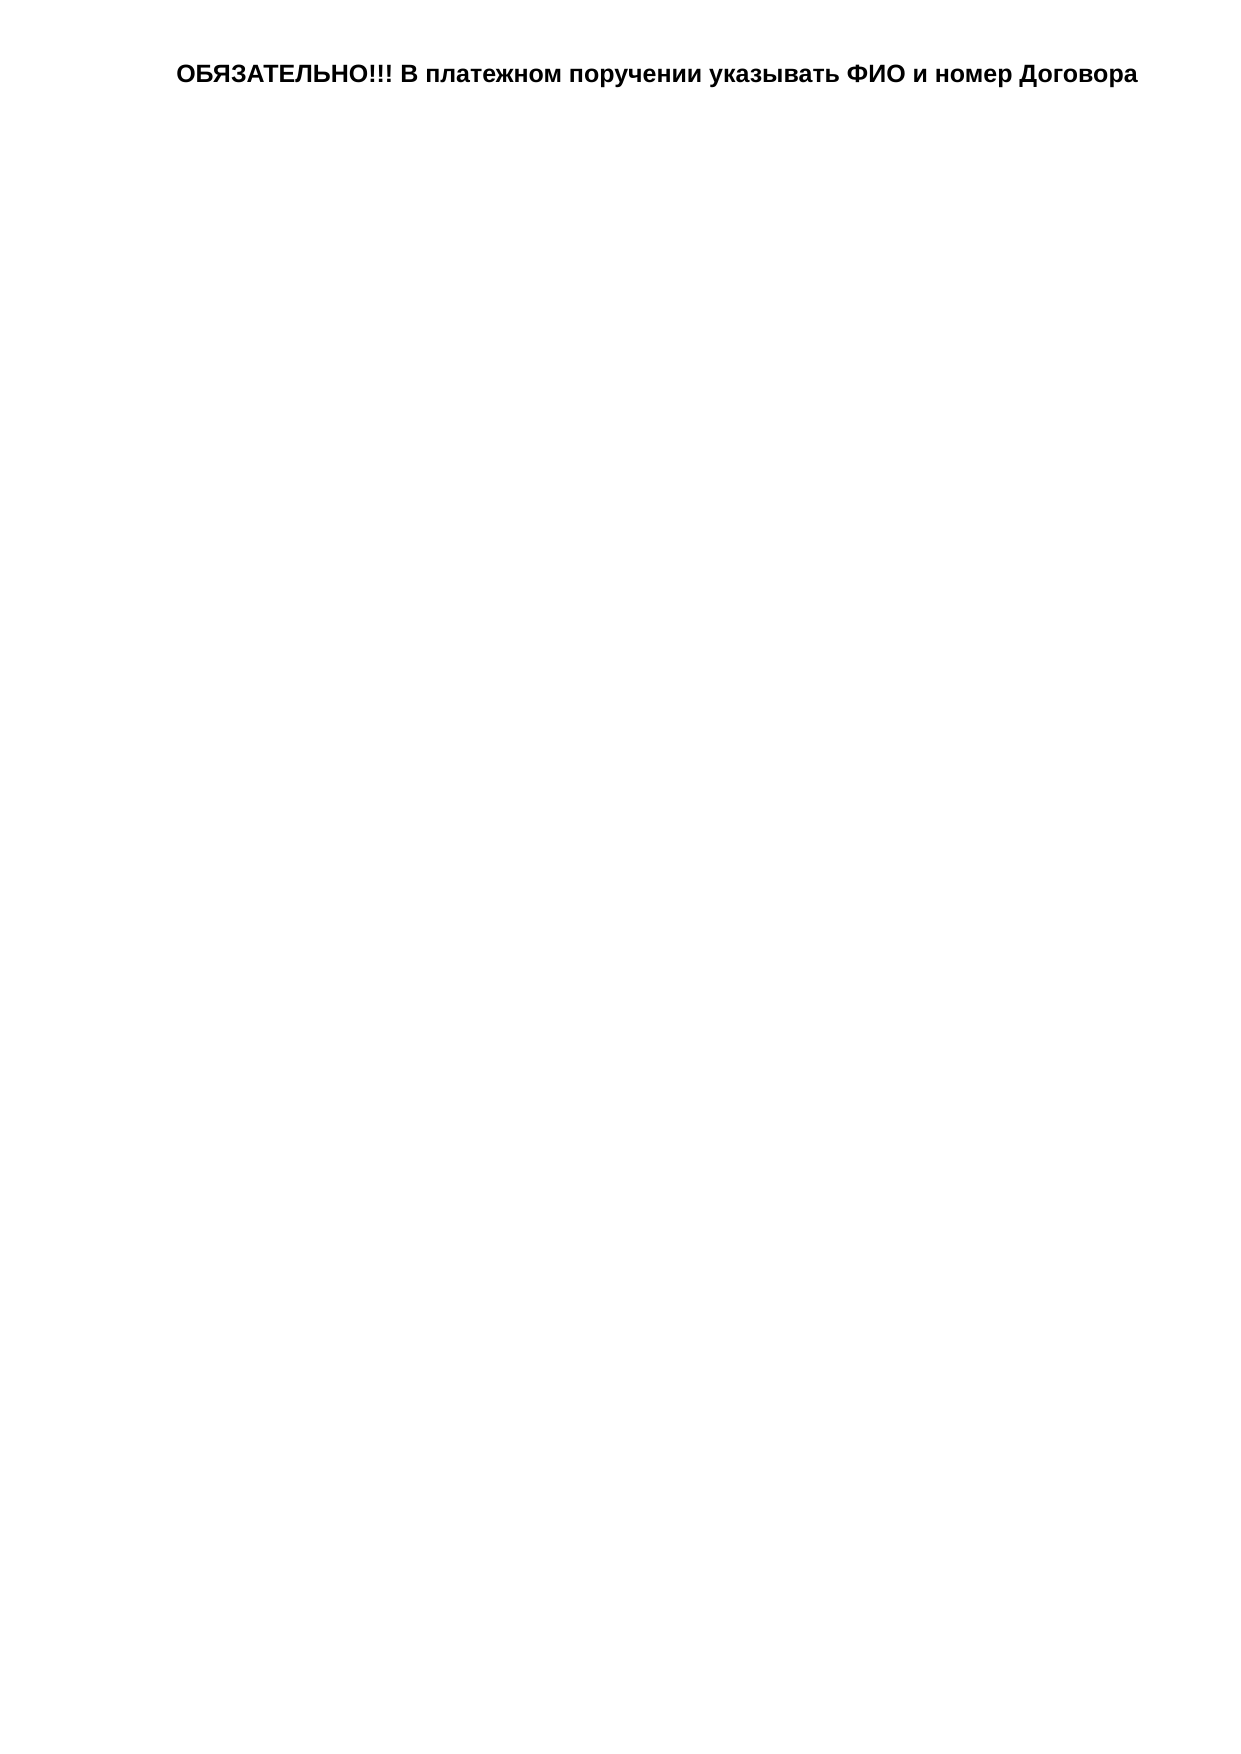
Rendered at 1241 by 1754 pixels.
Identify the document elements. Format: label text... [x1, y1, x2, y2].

text ОБЯЗАТЕЛЬНО!!! В платежном поручении указывать ФИО и номер Договора [149, 59, 1165, 88]
